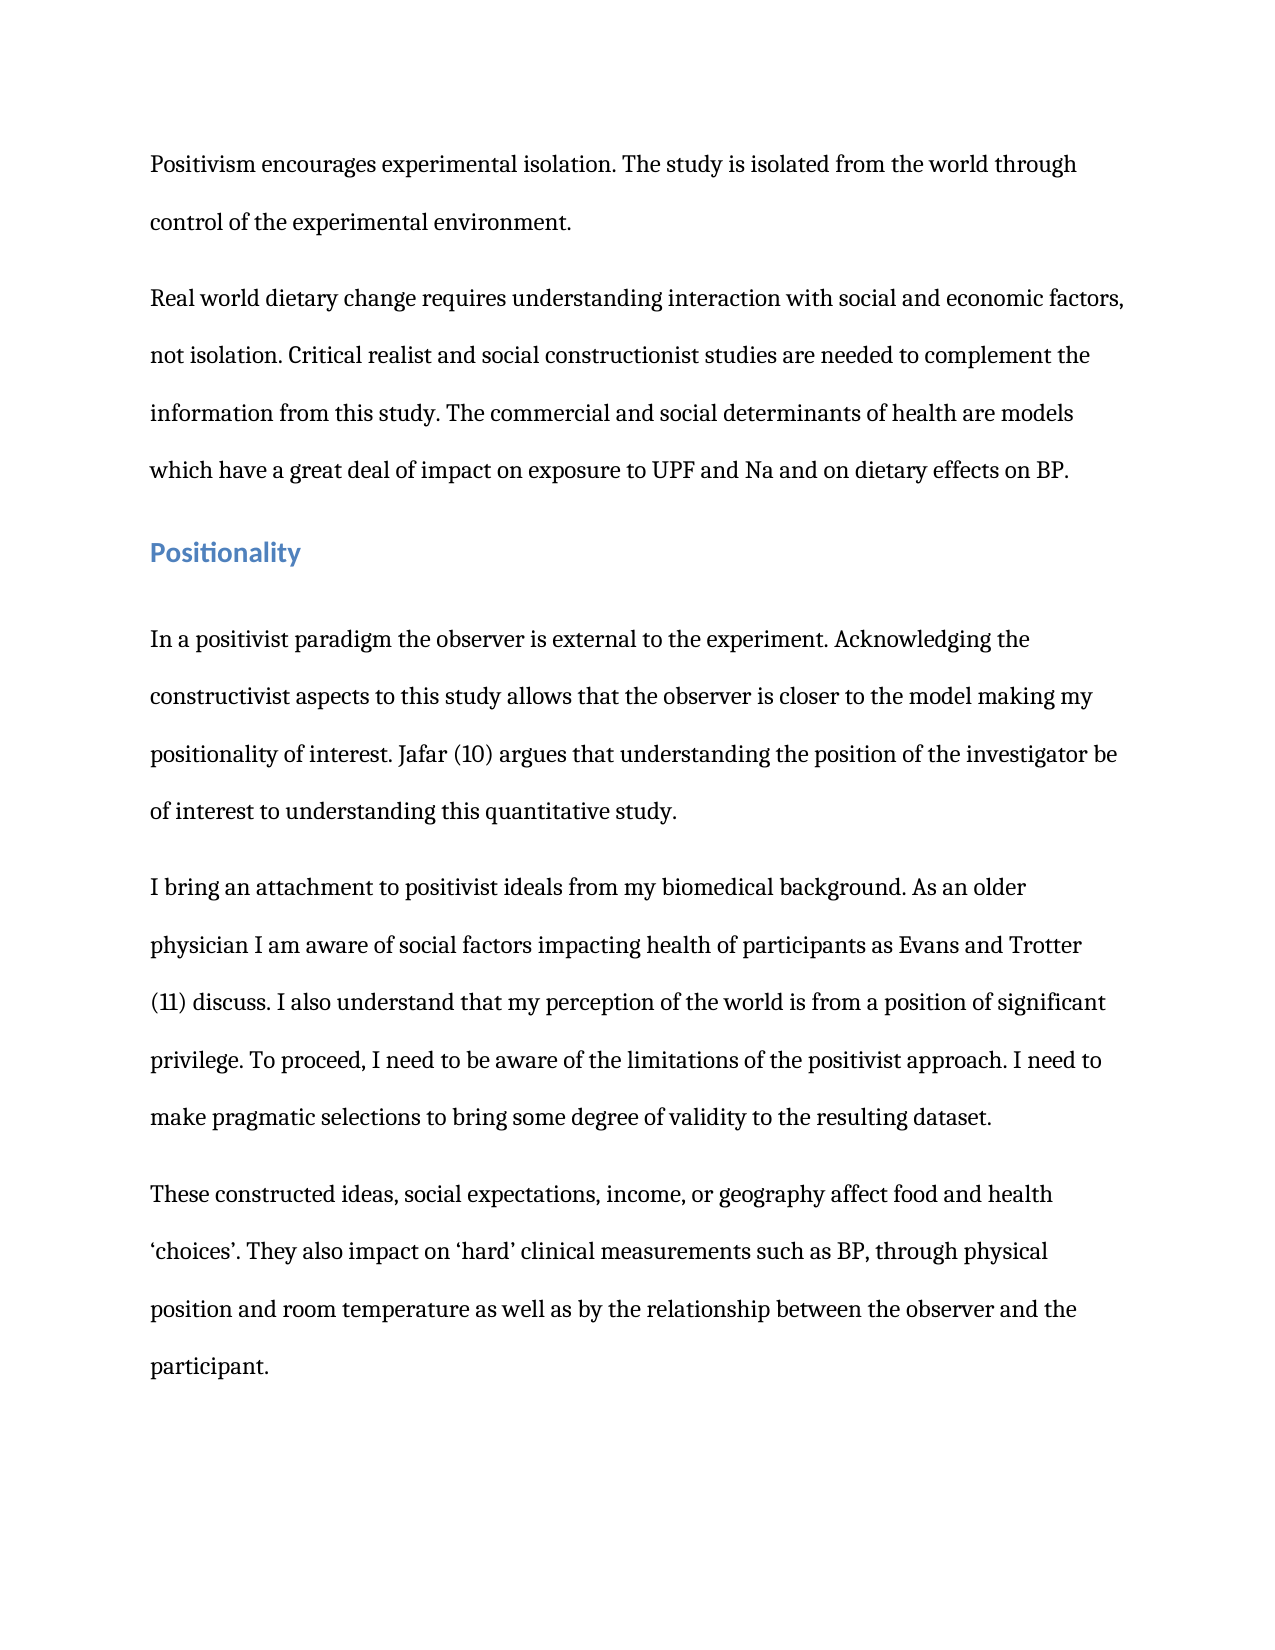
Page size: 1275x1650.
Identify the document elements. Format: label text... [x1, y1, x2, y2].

subtitle Positionality [150, 534, 1125, 570]
text I bring an attachment to positivist ideals from my biomedical background. As an older physician I am aware of social factors impacting health of participants as Evans and Trotter (11) discuss. I also understand that my perception of the world is from a position of significant privilege. To proceed, I need to be aware of the limitations of the positivist approach. I need to make pragmatic selections to bring some degree of validity to the resulting dataset. [150, 873, 1125, 1132]
text Real world dietary change requires understanding interaction with social and economic factors, not isolation. Critical realist and social constructionist studies are needed to complement the information from this study. The commercial and social determinants of health are models which have a great deal of impact on exposure to UPF and Na and on dietary effects on BP. [150, 284, 1125, 485]
text These constructed ideas, social expectations, income, or geography affect food and health ‘choices’. They also impact on ‘hard’ clinical measurements such as BP, through physical position and room temperature as well as by the relationship between the observer and the participant. [150, 1179, 1125, 1381]
text In a positivist paradigm the observer is external to the experiment. Acknowledging the constructivist aspects to this study allows that the observer is closer to the model making my positionality of interest. Jafar (10) argues that understanding the position of the investigator be of interest to understanding this quantitative study. [150, 624, 1125, 826]
text Positivism encourages experimental isolation. The study is isolated from the world through control of the experimental environment. [150, 150, 1125, 236]
